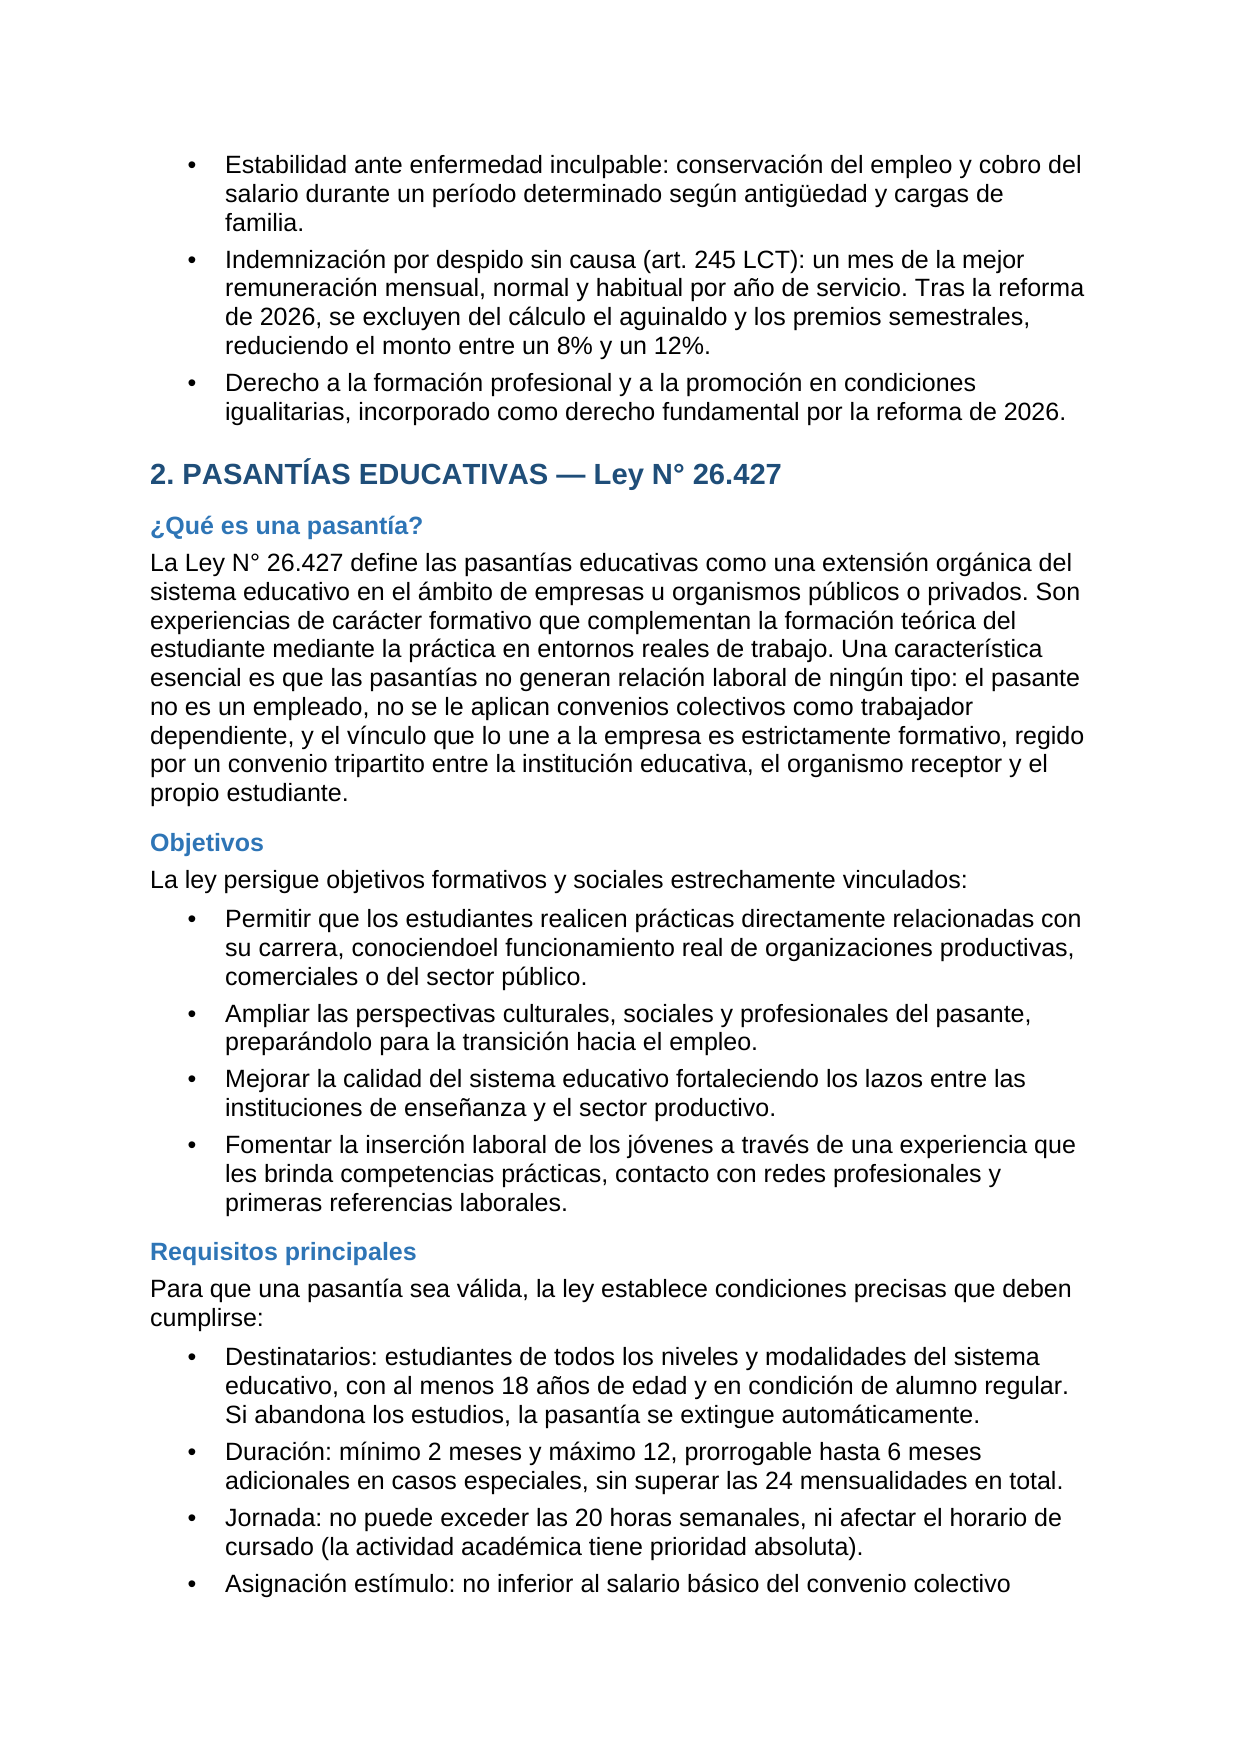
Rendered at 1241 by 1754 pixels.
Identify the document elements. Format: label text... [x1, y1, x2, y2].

list Mejorar la calidad del sistema educativo fortaleciendo los lazos entre las instituciones de enseñanza y el sector productivo. [187, 1064, 1090, 1122]
subtitle ¿Qué es una pasantía? [150, 511, 1090, 540]
list Duración: mínimo 2 meses y máximo 12, prorrogable hasta 6 meses adicionales en casos especiales, sin superar las 24 mensualidades en total. [187, 1437, 1090, 1494]
list Permitir que los estudiantes realicen prácticas directamente relacionadas con su carrera, conociendoel funcionamiento real de organizaciones productivas, comerciales o del sector público. [187, 904, 1090, 990]
text La ley persigue objetivos formativos y sociales estrechamente vinculados: [150, 865, 1090, 893]
subtitle Requisitos principales [150, 1237, 1090, 1266]
list Indemnización por despido sin causa (art. 245 LCT): un mes de la mejor remuneración mensual, normal y habitual por año de servicio. Tras la reforma de 2026, se excluyen del cálculo el aguinaldo y los premios semestrales, reduciendo el monto entre un 8% y un 12%. [187, 244, 1090, 359]
list Ampliar las perspectivas culturales, sociales y profesionales del pasante, preparándolo para la transición hacia el empleo. [187, 998, 1090, 1056]
list Asignación estímulo: no inferior al salario básico del convenio colectivo [187, 1568, 1090, 1597]
list Fomentar la inserción laboral de los jóvenes a través de una experiencia que les brinda competencias prácticas, contacto con redes profesionales y primeras referencias laborales. [187, 1130, 1090, 1216]
list Jornada: no puede exceder las 20 horas semanales, ni afectar el horario de cursado (la actividad académica tiene prioridad absoluta). [187, 1503, 1090, 1560]
list Derecho a la formación profesional y a la promoción en condiciones igualitarias, incorporado como derecho fundamental por la reforma de 2026. [187, 368, 1090, 425]
list Estabilidad ante enfermedad inculpable: conservación del empleo y cobro del salario durante un período determinado según antigüedad y cargas de familia. [187, 150, 1090, 236]
text Para que una pasantía sea válida, la ley establece condiciones precisas que deben cumplirse: [150, 1274, 1090, 1332]
subtitle 2. PASANTÍAS EDUCATIVAS — Ley N° 26.427 [150, 457, 1090, 490]
subtitle Objetivos [150, 828, 1090, 856]
text La Ley N° 26.427 define las pasantías educativas como una extensión orgánica del sistema educativo en el ámbito de empresas u organismos públicos o privados. Son experiencias de carácter formativo que complementan la formación teórica del estudiante mediante la práctica en entornos reales de trabajo. Una característica esencial es que las pasantías no generan relación laboral de ningún tipo: el pasante no es un empleado, no se le aplican convenios colectivos como trabajador dependiente, y el vínculo que lo une a la empresa es estrictamente formativo, regido por un convenio tripartito entre la institución educativa, el organismo receptor y el propio estudiante. [150, 548, 1090, 807]
list Destinatarios: estudiantes de todos los niveles y modalidades del sistema educativo, con al menos 18 años de edad y en condición de alumno regular. Si abandona los estudios, la pasantía se extingue automáticamente. [187, 1342, 1090, 1428]
